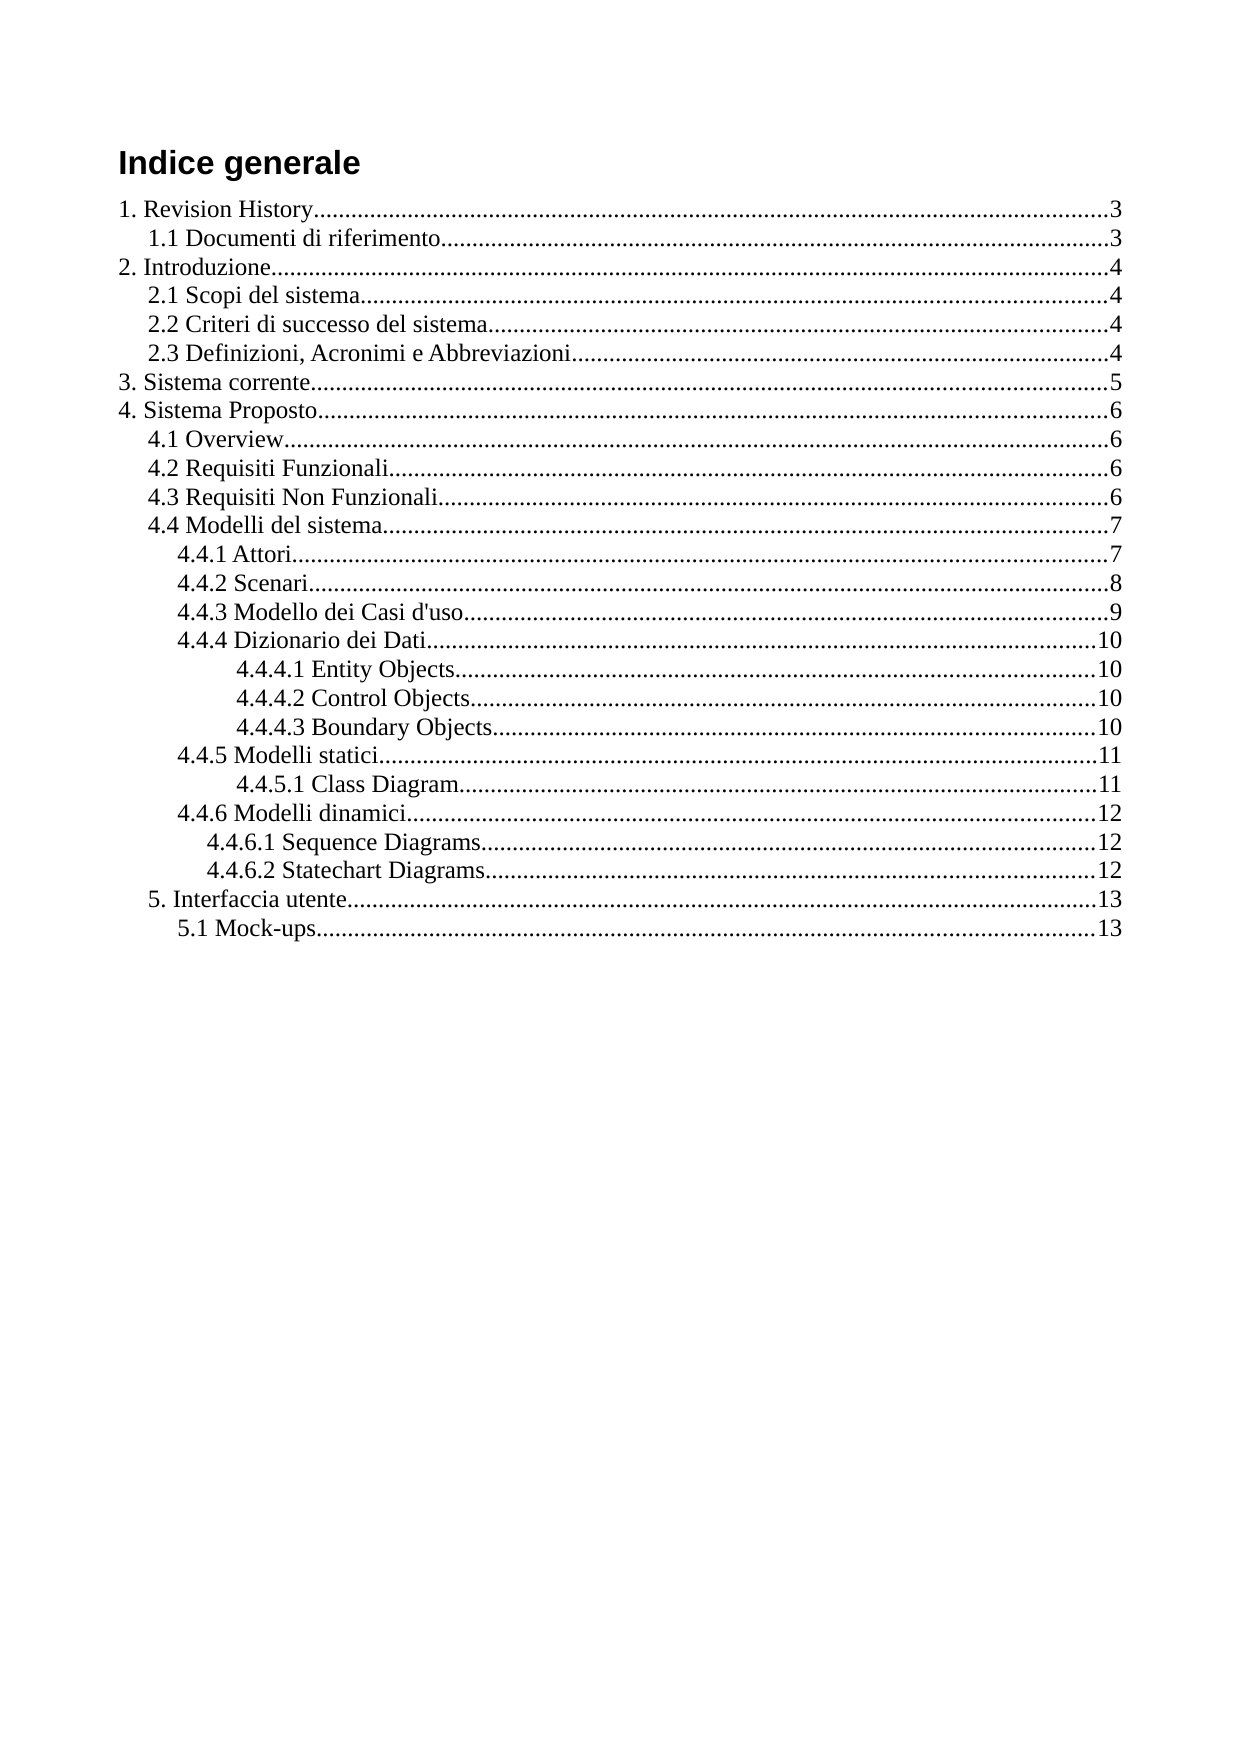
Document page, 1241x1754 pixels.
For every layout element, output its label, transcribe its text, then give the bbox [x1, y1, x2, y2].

text 5. Interfaccia utente 13 [148, 884, 1122, 913]
text 4.4.1 Attori 7 [177, 539, 1122, 568]
text 4.4.4.2 Control Objects 10 [236, 683, 1122, 712]
text 4.4.4.1 Entity Objects 10 [236, 654, 1122, 683]
subtitle Indice generale [118, 143, 1122, 182]
text 4. Sistema Proposto 6 [118, 395, 1122, 424]
text 4.4.5.1 Class Diagram 11 [236, 769, 1122, 798]
text 4.4.5 Modelli statici 11 [177, 740, 1122, 769]
text 2.1 Scopi del sistema 4 [148, 280, 1122, 309]
text 2.3 Definizioni, Acronimi e Abbreviazioni 4 [148, 338, 1122, 367]
text 5.1 Mock-ups 13 [177, 913, 1122, 942]
text 1. Revision History 3 [118, 194, 1122, 223]
text 4.4.4.3 Boundary Objects 10 [236, 712, 1122, 740]
text 4.3 Requisiti Non Funzionali 6 [148, 482, 1122, 510]
text 4.4.3 Modello dei Casi d'uso 9 [177, 597, 1122, 625]
text 4.4.4 Dizionario dei Dati 10 [177, 625, 1122, 654]
text 2. Introduzione 4 [118, 252, 1122, 280]
text 2.2 Criteri di successo del sistema 4 [148, 309, 1122, 338]
text 4.4.6.1 Sequence Diagrams 12 [207, 827, 1122, 855]
text 3. Sistema corrente 5 [118, 367, 1122, 395]
text 4.1 Overview 6 [148, 424, 1122, 453]
text 4.4 Modelli del sistema 7 [148, 510, 1122, 539]
text 4.2 Requisiti Funzionali 6 [148, 453, 1122, 482]
text 4.4.2 Scenari 8 [177, 568, 1122, 597]
text 4.4.6.2 Statechart Diagrams 12 [207, 855, 1122, 884]
text 4.4.6 Modelli dinamici 12 [177, 798, 1122, 827]
text 1.1 Documenti di riferimento 3 [148, 223, 1122, 252]
